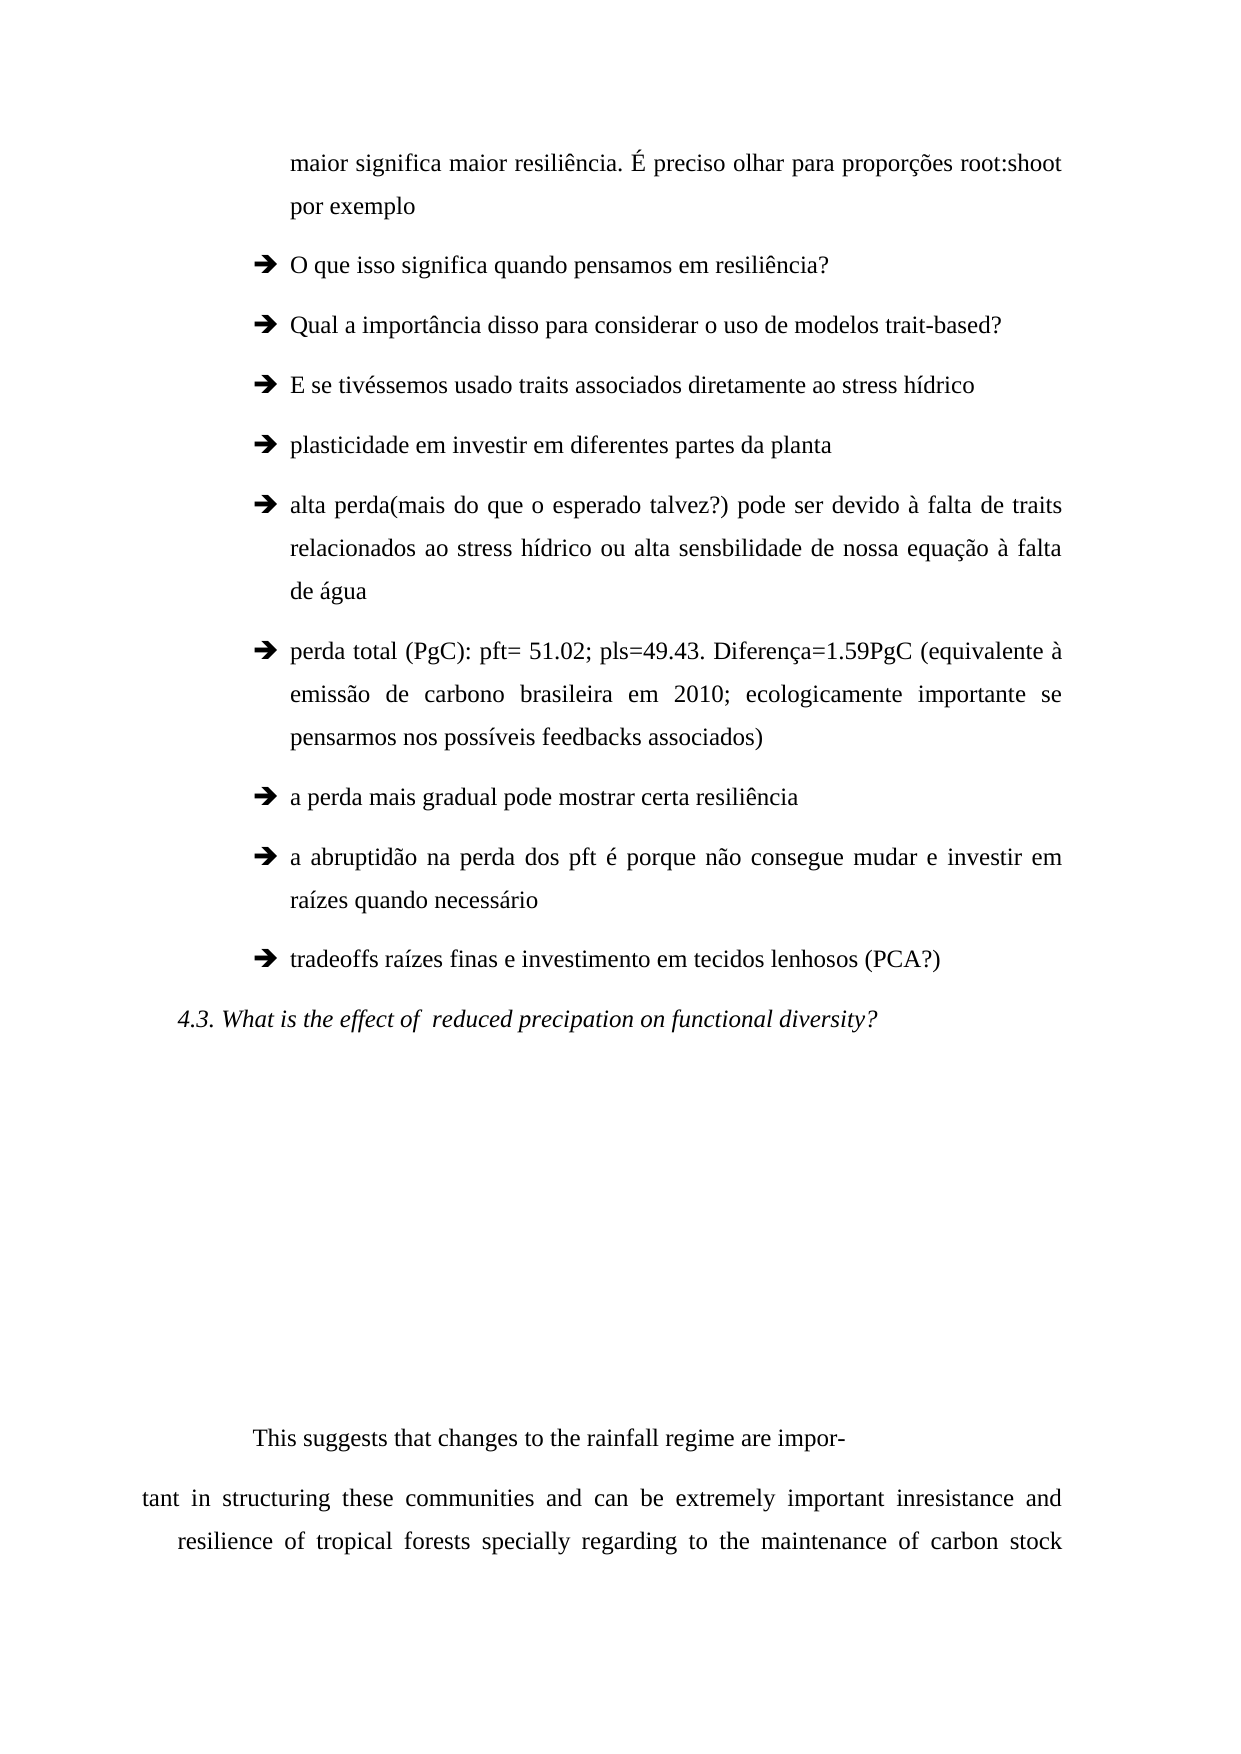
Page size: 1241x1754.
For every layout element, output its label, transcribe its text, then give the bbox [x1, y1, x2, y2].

text This suggests that changes to the rainfall regime are impor- [142, 1423, 1063, 1452]
list 4.3. What is the effect of reduced precipation on functional diversity? [142, 1004, 1063, 1033]
text tant in structuring these communities and can be extremely important inresistance and resilience of tropical forests specially regarding to the maintenance of carbon stock [142, 1483, 1063, 1554]
list Qual a importância disso para considerar o uso de modelos trait-based? [252, 310, 1063, 339]
list tradeoffs raízes finas e investimento em tecidos lenhosos (PCA?) [252, 944, 1063, 973]
list perda total (PgC): pft= 51.02; pls=49.43. Diferença=1.59PgC (equivalente à emissão de carbono brasileira em 2010; ecologicamente importante se pensarmos nos possíveis feedbacks associados) [252, 636, 1063, 751]
list alta perda(mais do que o esperado talvez?) pode ser devido à falta de traits relacionados ao stress hídrico ou alta sensbilidade de nossa equação à falta de água [252, 490, 1063, 605]
list plasticidade em investir em diferentes partes da planta [252, 430, 1063, 459]
list E se tivéssemos usado traits associados diretamente ao stress hídrico [252, 370, 1063, 399]
list maior significa maior resiliência. É preciso olhar para proporções root:shoot por exemplo [252, 148, 1063, 219]
list a perda mais gradual pode mostrar certa resiliência [252, 782, 1063, 811]
list O que isso significa quando pensamos em resiliência? [252, 251, 1063, 279]
list a abruptidão na perda dos pft é porque não consegue mudar e investir em raízes quando necessário [252, 842, 1063, 913]
